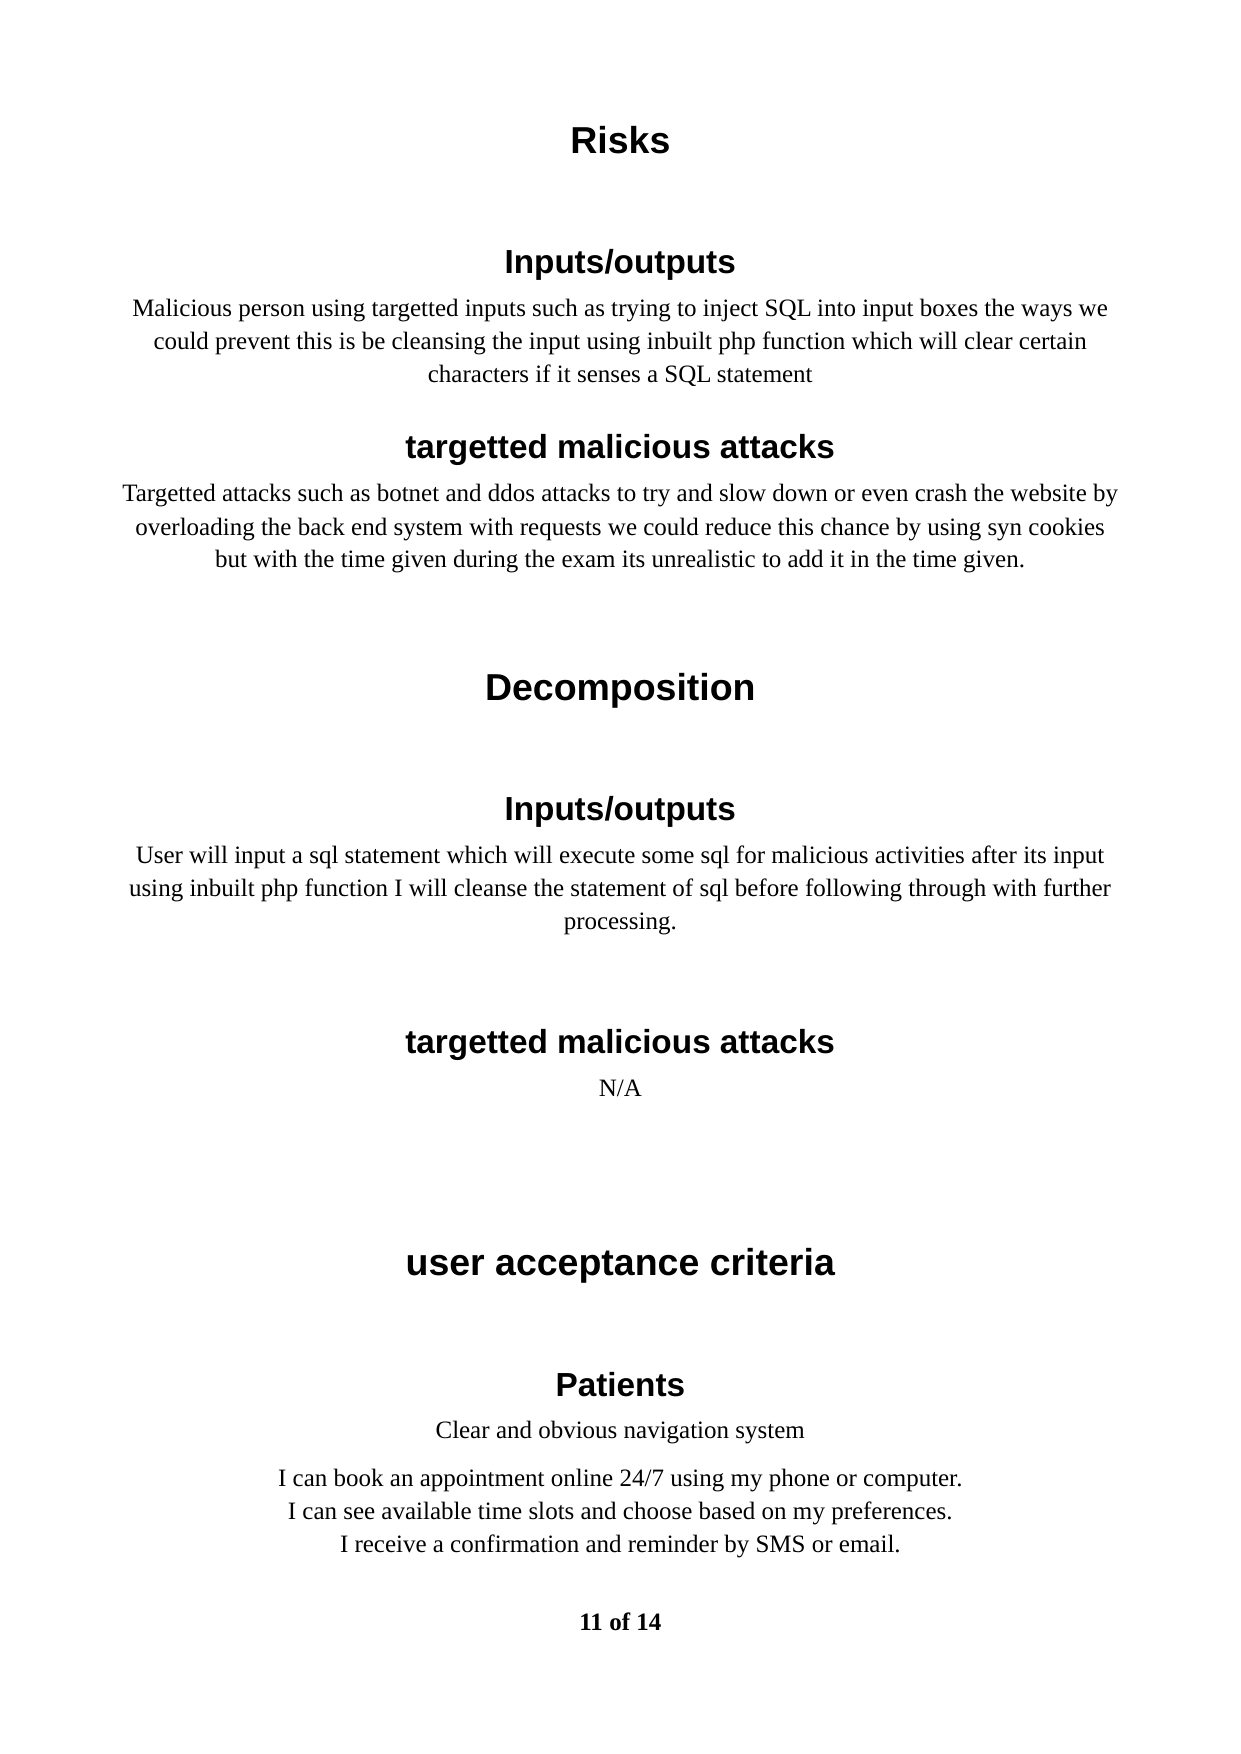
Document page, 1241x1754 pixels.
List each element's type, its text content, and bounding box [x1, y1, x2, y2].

subtitle Patients [118, 1365, 1122, 1403]
subtitle Risks [118, 118, 1122, 161]
text Clear and obvious navigation system [118, 1416, 1122, 1444]
text Targetted attacks such as botnet and ddos attacks to try and slow down or even crash the website by overloading the back end system with requests we could reduce this chance by using syn cookies but with the time given during the exam its unrealistic to add it in the time given. [118, 478, 1122, 573]
subtitle Decomposition [118, 665, 1122, 708]
subtitle Inputs/outputs [118, 789, 1122, 827]
text N/A [118, 1073, 1122, 1102]
subtitle targetted malicious attacks [118, 1022, 1122, 1060]
text I can book an appointment online 24/7 using my phone or computer. I can see available time slots and choose based on my preferences. I receive a confirmation and reminder by SMS or email. [118, 1463, 1122, 1558]
subtitle Inputs/outputs [118, 242, 1122, 281]
text Malicious person using targetted inputs such as trying to inject SQL into input boxes the ways we could prevent this is be cleansing the input using inbuilt php function which will clear certain characters if it senses a SQL statement [118, 293, 1122, 388]
subtitle user acceptance criteria [118, 1241, 1122, 1284]
subtitle targetted malicious attacks [118, 428, 1122, 466]
text User will input a sql statement which will execute some sql for malicious activities after its input using inbuilt php function I will cleanse the statement of sql before following through with further processing. [118, 840, 1122, 934]
